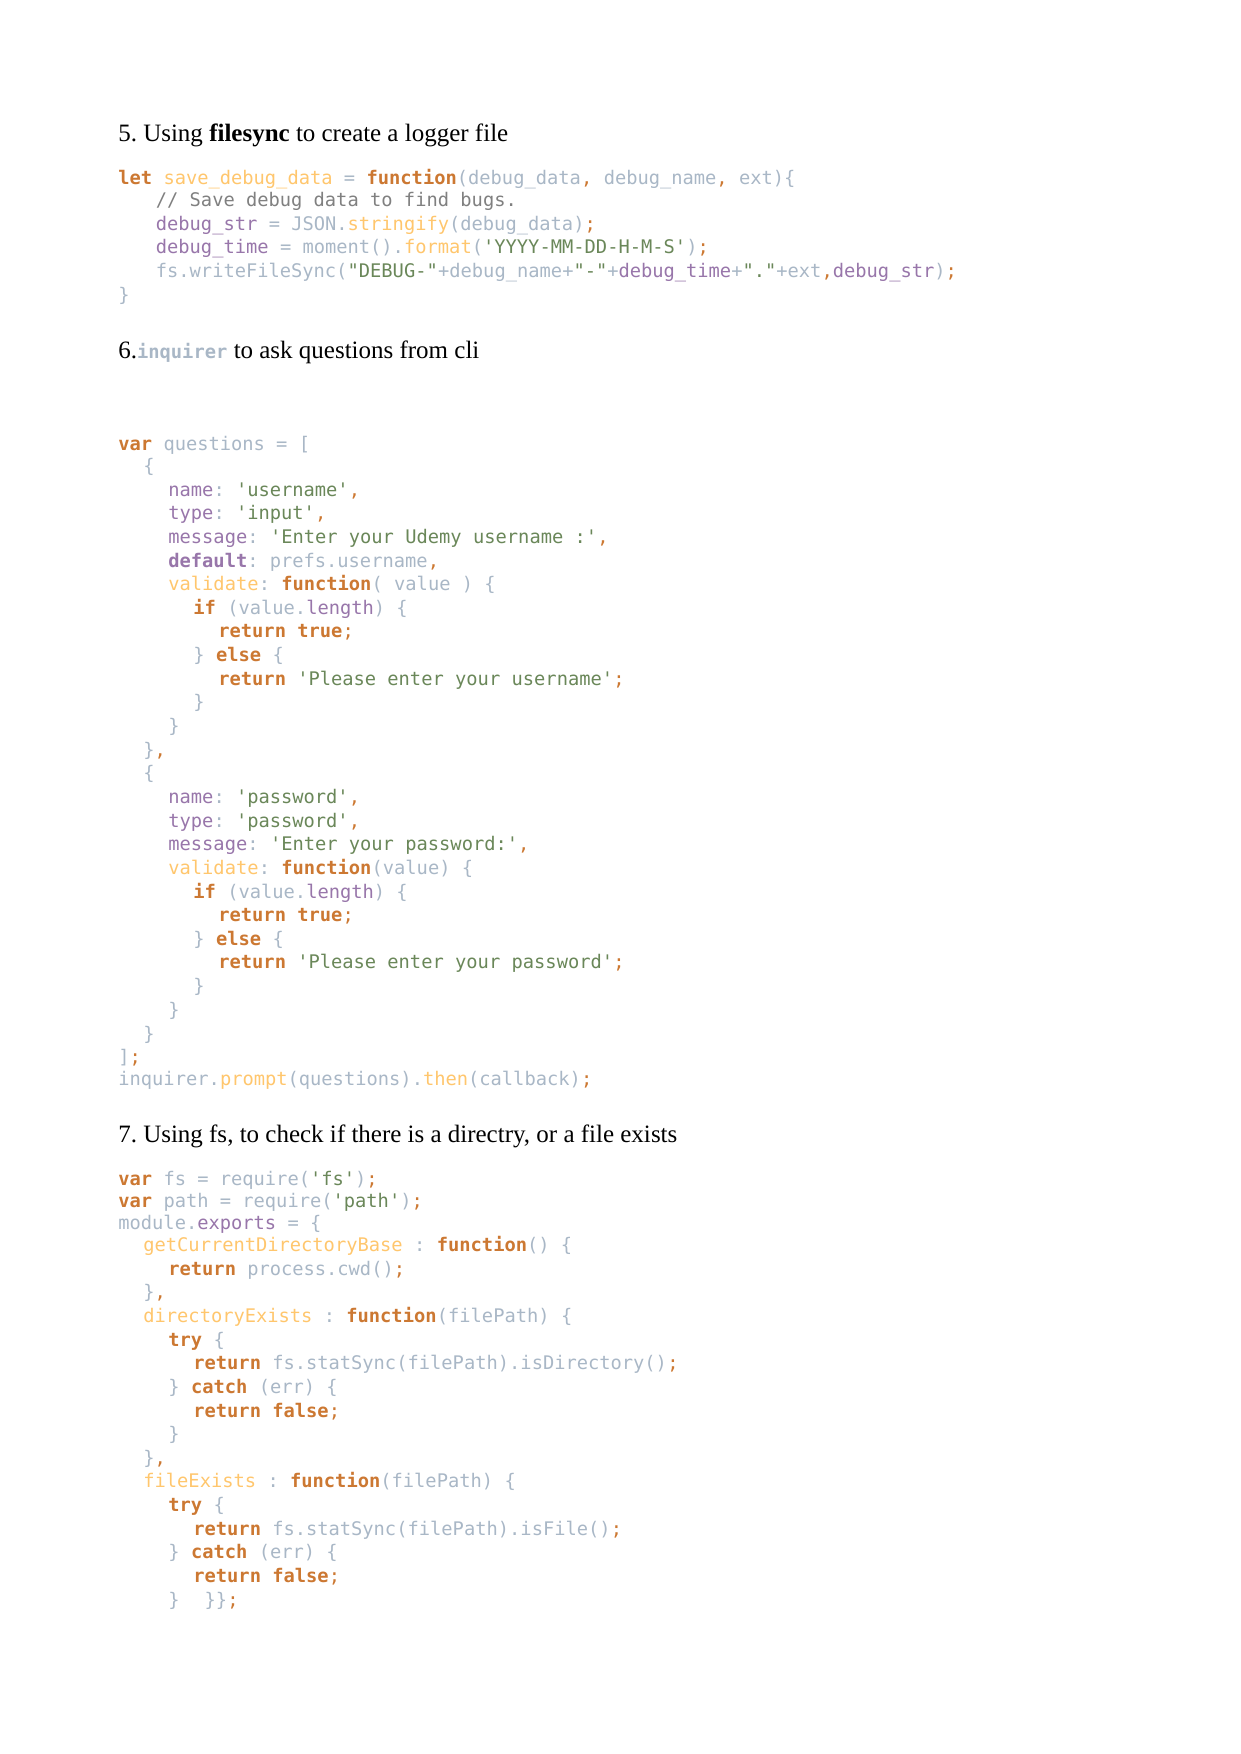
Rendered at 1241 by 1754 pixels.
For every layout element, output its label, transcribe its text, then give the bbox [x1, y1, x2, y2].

text type: 'input', [118, 502, 1122, 526]
text try { [118, 1329, 1122, 1352]
text return true; [118, 904, 1122, 928]
text var fs = require('fs'); [118, 1168, 1122, 1190]
text { [118, 455, 1122, 479]
text return fs.statSync(filePath).isFile(); [118, 1518, 1122, 1541]
text var path = require('path'); [118, 1190, 1122, 1212]
text name: 'username', [118, 479, 1122, 502]
text return process.cwd(); [118, 1258, 1122, 1281]
text { [118, 762, 1122, 786]
text default: prefs.username, [118, 549, 1122, 573]
text return 'Please enter your username'; [118, 668, 1122, 691]
text } else { [118, 644, 1122, 668]
text try { [118, 1494, 1122, 1518]
text } [118, 715, 1122, 739]
text } }}; [118, 1589, 1122, 1612]
text inquirer.prompt(questions).then(callback); [118, 1068, 1122, 1090]
text if (value.length) { [118, 597, 1122, 621]
text } [118, 975, 1122, 999]
text } [118, 1022, 1122, 1046]
text return false; [118, 1399, 1122, 1423]
text var questions = [ [118, 433, 1122, 455]
text if (value.length) { [118, 881, 1122, 904]
text return 'Please enter your password'; [118, 952, 1122, 975]
text }, [118, 1281, 1122, 1305]
text 7. Using fs, to check if there is a directry, or a file exists [118, 1119, 1122, 1148]
text getCurrentDirectoryBase : function() { [118, 1234, 1122, 1258]
text message: 'Enter your password:', [118, 833, 1122, 857]
text 5. Using filesync to create a logger file [118, 118, 1122, 147]
text return true; [118, 621, 1122, 644]
text return fs.statSync(filePath).isDirectory(); [118, 1352, 1122, 1376]
text }, [118, 1447, 1122, 1471]
text fileExists : function(filePath) { [118, 1471, 1122, 1494]
text } [118, 1423, 1122, 1447]
text let save_debug_data = function(debug_data, debug_name, ext){ [118, 167, 1122, 189]
text 6.inquirer to ask questions from cli [118, 335, 1122, 364]
text } catch (err) { [118, 1541, 1122, 1565]
text validate: function(value) { [118, 857, 1122, 881]
text directoryExists : function(filePath) { [118, 1305, 1122, 1329]
text } [118, 999, 1122, 1022]
text debug_str = JSON.stringify(debug_data); [118, 213, 1122, 236]
text return false; [118, 1565, 1122, 1589]
text fs.writeFileSync("DEBUG-"+debug_name+"-"+debug_time+"."+ext,debug_str); [118, 260, 1122, 284]
text module.exports = { [118, 1212, 1122, 1234]
text // Save debug data to find bugs. [118, 189, 1122, 213]
text debug_time = moment().format('YYYY-MM-DD-H-M-S'); [118, 236, 1122, 260]
text message: 'Enter your Udemy username :', [118, 526, 1122, 549]
text type: 'password', [118, 810, 1122, 833]
text name: 'password', [118, 786, 1122, 810]
text ]; [118, 1046, 1122, 1068]
text } [118, 691, 1122, 715]
text } [118, 284, 1122, 306]
text } catch (err) { [118, 1376, 1122, 1399]
text validate: function( value ) { [118, 573, 1122, 597]
text } else { [118, 928, 1122, 952]
text }, [118, 739, 1122, 762]
